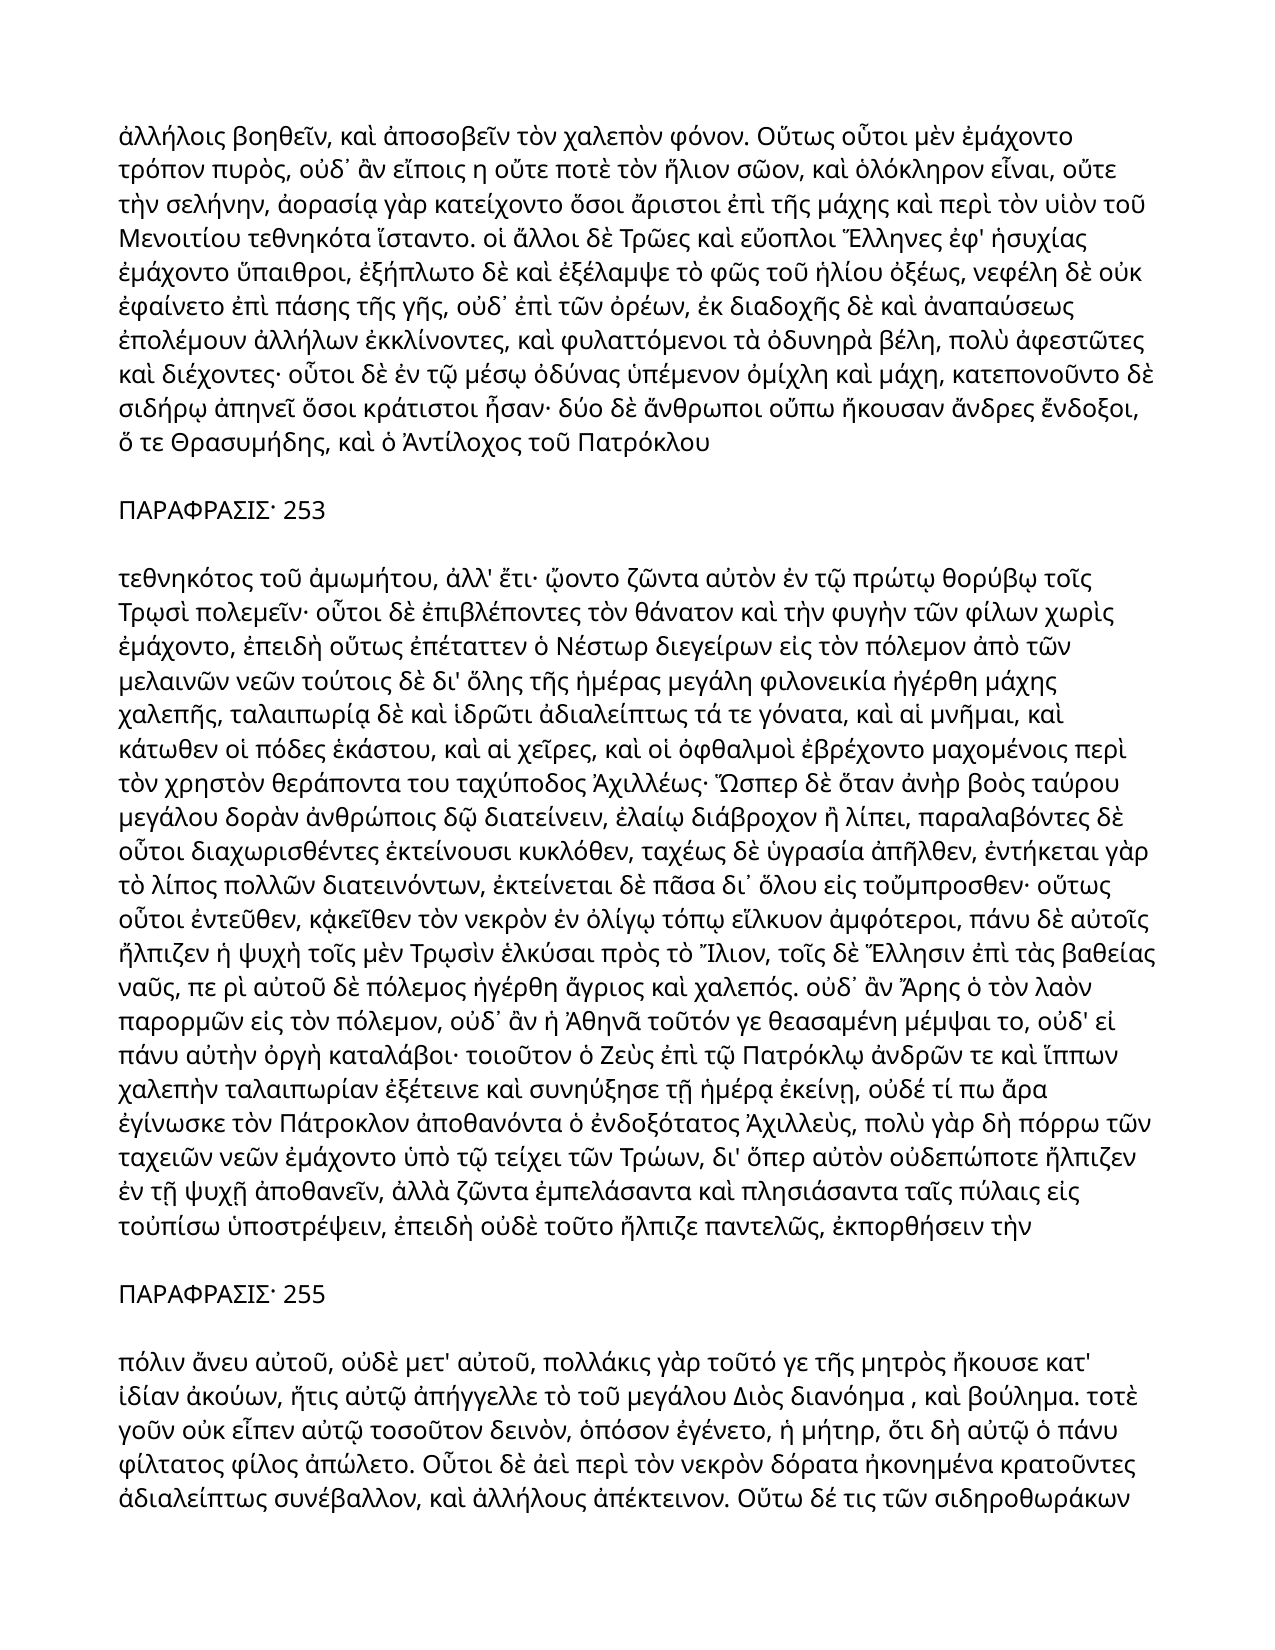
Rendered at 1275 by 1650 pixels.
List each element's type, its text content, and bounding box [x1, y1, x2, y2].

text ΠAPΑΦΡΑΣΙΣ· 253 [118, 493, 1157, 527]
text ἀλλήλοις βοηθεῖν, καὶ ἀποσοβεῖν τὸν χαλεπὸν φόνον. Οὕτως οὗτοι μὲν ἐμάχοντο τρόπον πυρὸς, οὐδ᾽ ἂν εἴποις η οὔτε ποτὲ τὸν ἥλιον σῶον, καὶ ὁλόκληρον εἶναι, οὔτε τὴν σελήνην, ἀορασίᾳ γὰρ κατείχοντο ὅσοι ἄριστοι ἐπὶ τῆς μάχης καὶ περὶ τὸν υἱὸν τοῦ Μενοιτίου τεθνηκότα ἵσταντο. οἱ ἄλλοι δὲ Τρῶες καὶ εὔοπλοι Ἕλληνες ἐφ' ἡσυχίας ἐμάχοντο ὕπαιθροι, ἐξήπλωτο δὲ καὶ ἐξέλαμψε τὸ φῶς τοῦ ἡλίου ὀξέως, νεφέλη δὲ οὐκ ἐφαίνετο ἐπὶ πάσης τῆς γῆς, οὐδ᾽ ἐπὶ τῶν ὀρέων, ἐκ διαδοχῆς δὲ καὶ ἀναπαύσεως ἐπολέμουν ἀλλήλων ἐκκλίνοντες, καὶ φυλαττόμενοι τὰ ὀδυνηρὰ βέλη, πολὺ ἀφεστῶτες καὶ διέχοντες· οὗτοι δὲ ἐν τῷ μέσῳ ὀδύνας ὑπέμενον ὀμίχλη καὶ μάχη, κατεπονοῦντο δὲ σιδήρῳ ἀπηνεῖ ὅσοι κράτιστοι ἦσαν· δύο δὲ ἄνθρωποι οὔπω ἤκουσαν ἄνδρες ἔνδοξοι, ὅ τε Θρασυμήδης, καὶ ὁ Ἀντίλοχος τοῦ Πατρόκλου [118, 118, 1157, 459]
text πόλιν ἄνευ αὐτοῦ, οὐδὲ μετ' αὐτοῦ, πολλάκις γὰρ τοῦτό γε τῆς μητρὸς ἤκουσε κατ' ἰδίαν ἀκούων, ἥτις αὐτῷ ἀπήγγελλε τὸ τοῦ μεγάλου Διὸς διανόημα , καὶ βούλημα. τοτὲ γοῦν οὐκ εἶπεν αὐτῷ τοσοῦτον δεινὸν, ὁπόσον ἐγένετο, ἡ μήτηρ, ὅτι δὴ αὐτῷ ὁ πάνυ φίλτατος φίλος ἀπώλετο. Οὗτοι δὲ ἀεὶ περὶ τὸν νεκρὸν δόρατα ἠκονημένα κρατοῦντες ἀδιαλείπτως συνέβαλλον, καὶ ἀλλήλους ἀπέκτεινον. Οὕτω δέ τις τῶν σιδηροθωράκων [118, 1344, 1157, 1515]
text ΠAPΑΦΡΑΣΙΣ· 255 [118, 1276, 1157, 1310]
text τεθνηκότος τοῦ ἀμωμήτου, ἀλλ' ἔτι· ᾤοντο ζῶντα αὐτὸν ἐν τῷ πρώτῳ θορύβῳ τοῖς Τρῳσὶ πολεμεῖν· οὗτοι δὲ ἐπιβλέποντες τὸν θάνατον καὶ τὴν φυγὴν τῶν φίλων χωρὶς ἐμάχοντο, ἐπειδὴ οὕτως ἐπέταττεν ὁ Νέστωρ διεγείρων εἰς τὸν πόλεμον ἀπὸ τῶν μελαινῶν νεῶν τούτοις δὲ δι' ὅλης τῆς ἡμέρας μεγάλη φιλονεικία ἠγέρθη μάχης χαλεπῆς, ταλαιπωρίᾳ δὲ καὶ ἱδρῶτι ἀδιαλείπτως τά τε γόνατα, καὶ αἱ μνῆμαι, καὶ κάτωθεν οἱ πόδες ἑκάστου, καὶ αἱ χεῖρες, καὶ οἱ ὀφθαλμοὶ ἐβρέχοντο μαχομένοις περὶ τὸν χρηστὸν θεράποντα του ταχύποδος Ἀχιλλέως· Ὥσπερ δὲ ὅταν ἀνὴρ βοὸς ταύρου μεγάλου δορὰν ἀνθρώποις δῷ διατείνειν, ἐλαίῳ διάβροχον ἢ λίπει, παραλαβόντες δὲ οὗτοι διαχωρισθέντες ἐκτείνουσι κυκλόθεν, ταχέως δὲ ὑγρασία ἀπῆλθεν, ἐντήκεται γὰρ τὸ λίπος πολλῶν διατεινόντων, ἐκτείνεται δὲ πᾶσα δι᾿ ὅλου εἰς τοὔμπροσθεν· οὕτως οὗτοι ἐντεῦθεν, κᾀκεῖθεν τὸν νεκρὸν ἐν ὀλίγῳ τόπῳ εἵλκυον ἀμφότεροι, πάνυ δὲ αὐτοῖς ἤλπιζεν ἡ ψυχὴ τοῖς μὲν Τρῳσὶν ἑλκύσαι πρὸς τὸ Ἴλιον, τοῖς δὲ Ἕλλησιν ἐπὶ τὰς βαθείας ναῦς, πε ρὶ αὐτοῦ δὲ πόλεμος ἠγέρθη ἄγριος καὶ χαλεπός. οὐδ᾽ ἂν Ἄρης ὁ τὸν λαὸν παρορμῶν εἰς τὸν πόλεμον, οὐδ᾽ ἂν ἡ Ἀθηνᾶ τοῦτόν γε θεασαμένη μέμψαι το, οὐδ' εἰ πάνυ αὐτὴν ὀργὴ καταλάβοι· τοιοῦτον ὁ Ζεὺς ἐπὶ τῷ Πατρόκλῳ ἀνδρῶν τε καὶ ἵππων χαλεπὴν ταλαιπωρίαν ἐξέτεινε καὶ συνηύξησε τῇ ἡμέρᾳ ἐκείνῃ, οὐδέ τί πω ἄρα ἐγίνωσκε τὸν Πάτροκλον ἀποθανόντα ὁ ἐνδοξότατος Ἀχιλλεὺς, πολὺ γὰρ δὴ πόρρω τῶν ταχειῶν νεῶν ἐμάχοντο ὑπὸ τῷ τείχει τῶν Τρώων, δι' ὅπερ αὐτὸν οὐδεπώποτε ἤλπιζεν ἐν τῇ ψυχῇ ἀποθανεῖν, ἀλλὰ ζῶντα ἐμπελάσαντα καὶ πλησιάσαντα ταῖς πύλαις εἰς τοὐπίσω ὑποστρέψειν, ἐπειδὴ οὐδὲ τοῦτο ἤλπιζε παντελῶς, ἐκπορθήσειν τὴν [118, 561, 1157, 1242]
